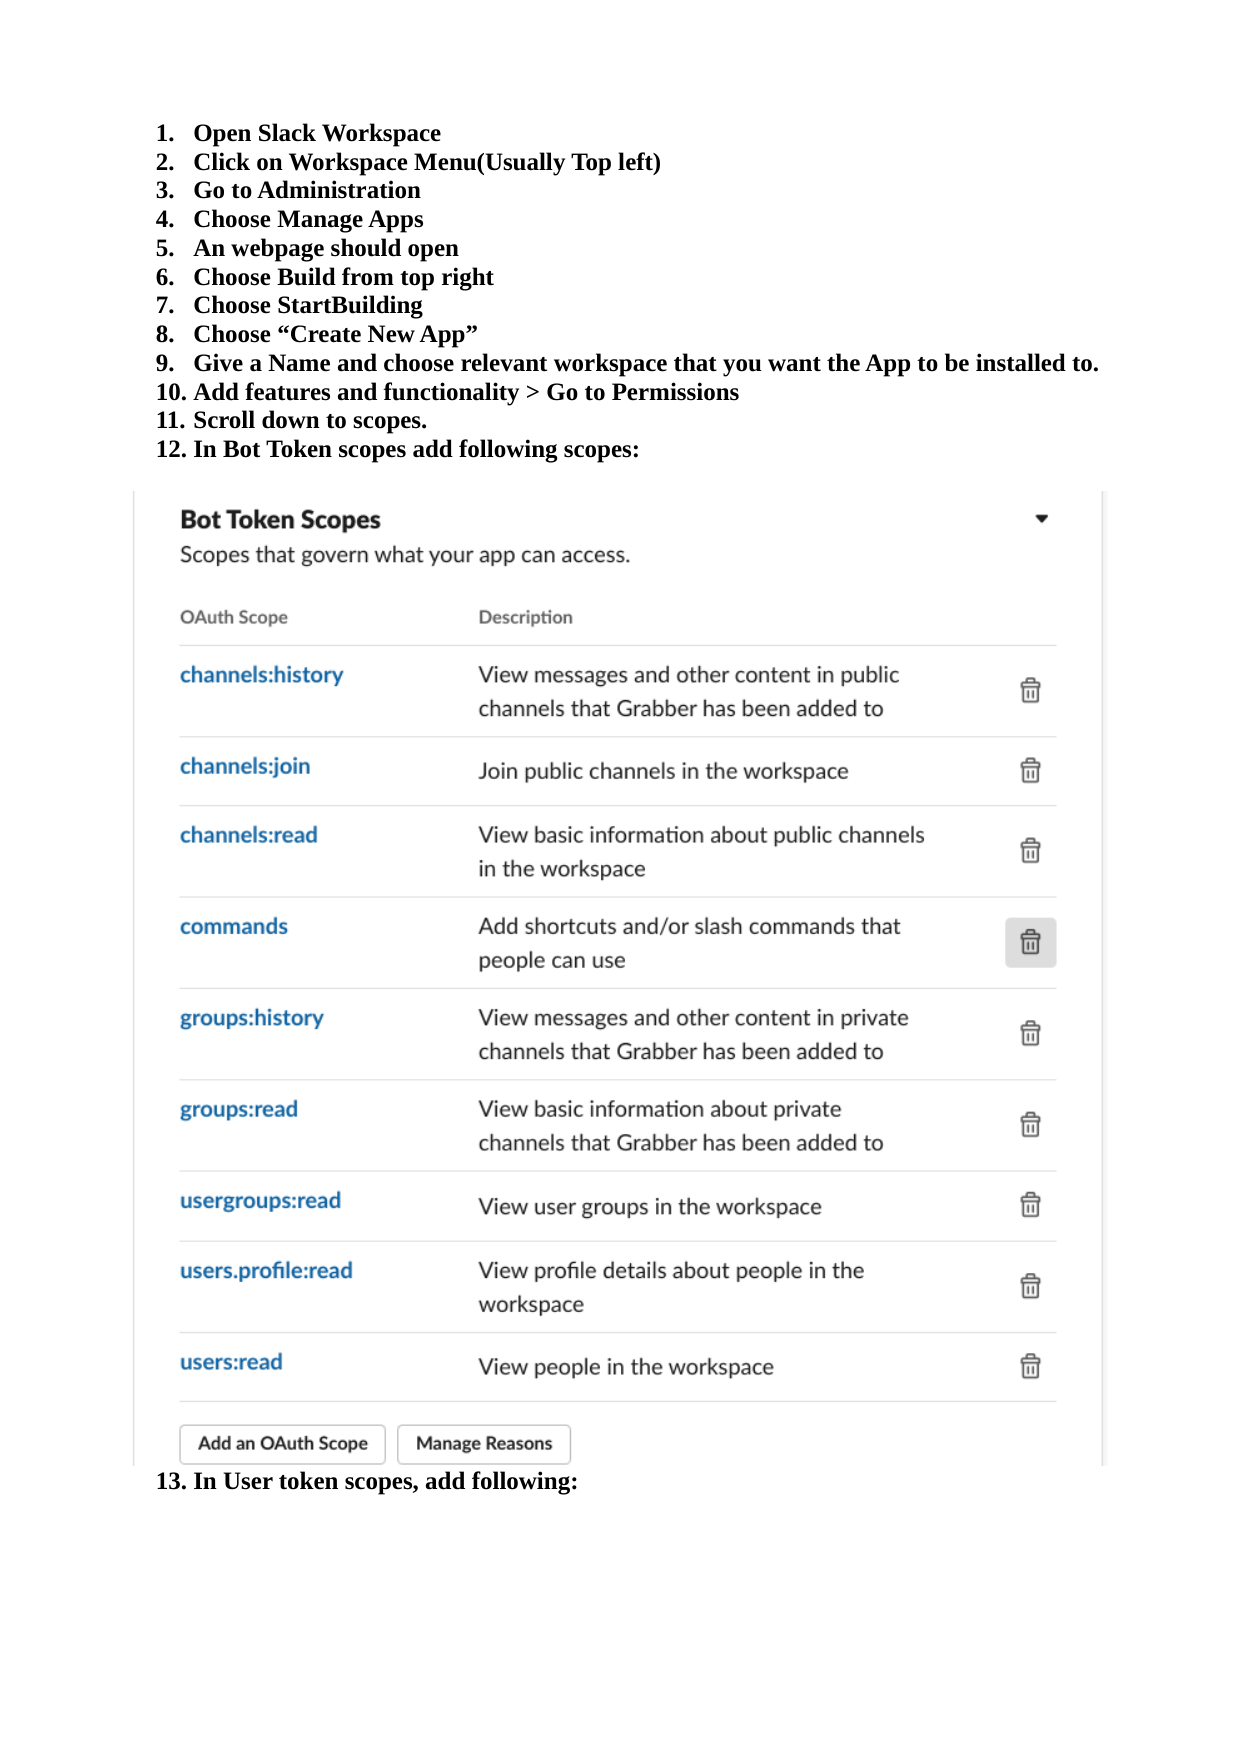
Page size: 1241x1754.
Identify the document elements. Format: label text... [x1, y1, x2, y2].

list Go to Administration [156, 176, 1122, 204]
list An webpage should open [156, 233, 1122, 262]
list In Bot Token scopes add following scopes: [156, 434, 1122, 463]
list Choose Manage Apps [156, 204, 1122, 233]
list Choose Build from top right [156, 262, 1122, 291]
list Scroll down to scopes. [156, 406, 1122, 434]
list Choose StartBuilding [156, 291, 1122, 319]
list Give a Name and choose relevant workspace that you want the App to be installed to. [156, 348, 1122, 377]
list Open Slack Workspace [156, 118, 1122, 147]
list Click on Workspace Menu(Usually Top left) [156, 147, 1122, 176]
list Choose “Create New App” [156, 319, 1122, 348]
list Add features and functionality > Go to Permissions [156, 377, 1122, 406]
list In User token scopes, add following: [156, 549, 1122, 1494]
